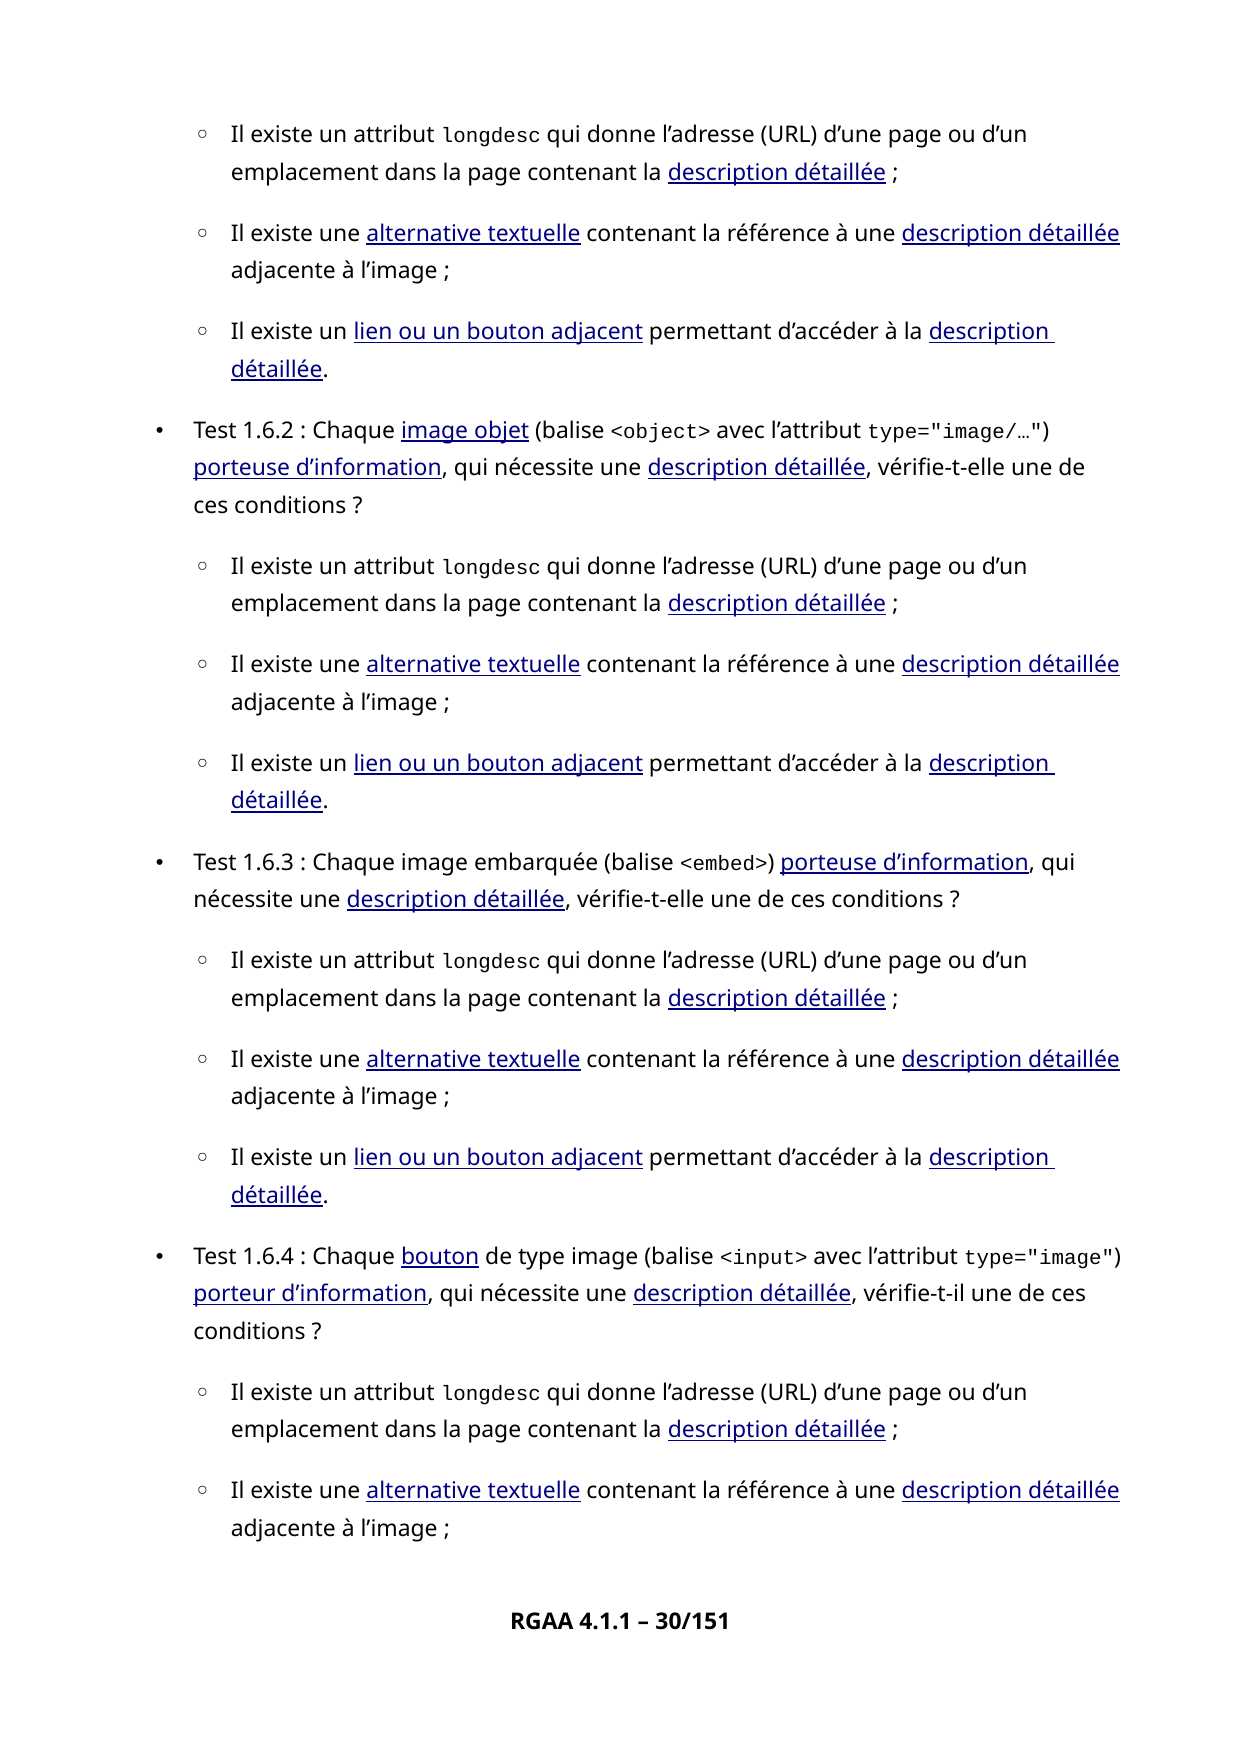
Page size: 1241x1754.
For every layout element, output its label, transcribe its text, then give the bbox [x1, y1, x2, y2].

list Il existe un attribut longdesc qui donne l’adresse (URL) d’une page ou d’un emplacement dans la page contenant la description détaillée ; [193, 1376, 1122, 1444]
list Il existe une alternative textuelle contenant la référence à une description détaillée adjacente à l’image ; [193, 217, 1122, 285]
list Test 1.6.4 : Chaque bouton de type image (balise <input> avec l’attribut type="image") porteur d’information, qui nécessite une description détaillée, vérifie-t-il une de ces conditions ? [156, 1239, 1122, 1346]
list Il existe un attribut longdesc qui donne l’adresse (URL) d’une page ou d’un emplacement dans la page contenant la description détaillée ; [193, 118, 1122, 187]
list Il existe une alternative textuelle contenant la référence à une description détaillée adjacente à l’image ; [193, 648, 1122, 717]
list Il existe un attribut longdesc qui donne l’adresse (URL) d’une page ou d’un emplacement dans la page contenant la description détaillée ; [193, 944, 1122, 1013]
list Test 1.6.2 : Chaque image objet (balise <object> avec l’attribut type="image/…") porteuse d’information, qui nécessite une description détaillée, vérifie-t-elle une de ces conditions ? [156, 414, 1122, 520]
list Il existe un attribut longdesc qui donne l’adresse (URL) d’une page ou d’un emplacement dans la page contenant la description détaillée ; [193, 550, 1122, 618]
list Il existe une alternative textuelle contenant la référence à une description détaillée adjacente à l’image ; [193, 1042, 1122, 1111]
list Test 1.6.3 : Chaque image embarquée (balise <embed>) porteuse d’information, qui nécessite une description détaillée, vérifie-t-elle une de ces conditions ? [156, 845, 1122, 914]
list Il existe un lien ou un bouton adjacent permettant d’accéder à la description détaillée. [193, 1141, 1122, 1210]
list Il existe un lien ou un bouton adjacent permettant d’accéder à la description détaillée. [193, 315, 1122, 384]
list Il existe une alternative textuelle contenant la référence à une description détaillée adjacente à l’image ; [193, 1474, 1122, 1543]
list Il existe un lien ou un bouton adjacent permettant d’accéder à la description détaillée. [193, 747, 1122, 816]
